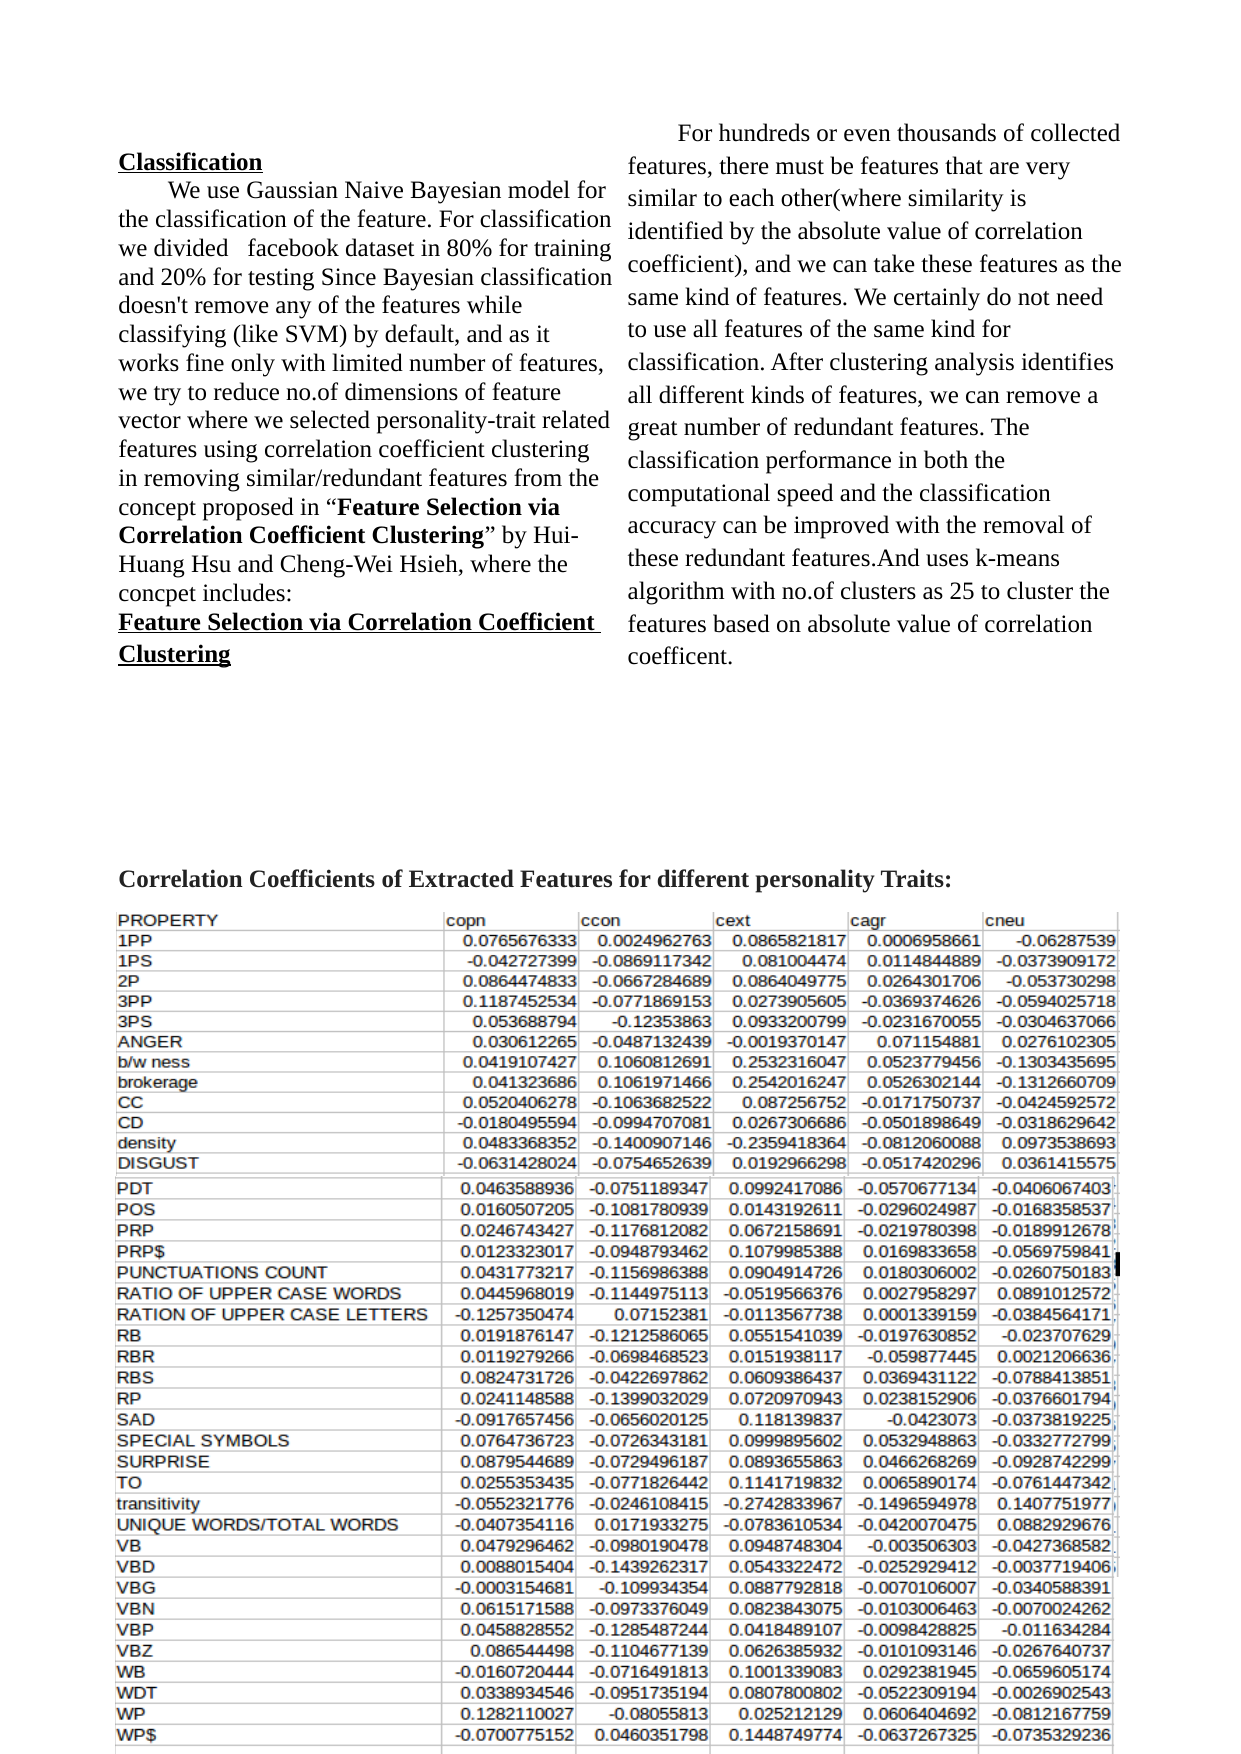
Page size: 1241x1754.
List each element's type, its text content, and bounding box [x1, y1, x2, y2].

picture [115, 912, 1120, 1754]
text Classification [118, 147, 613, 176]
text We use Gaussian Naive Bayesian model for the classification of the feature. For classification we divided facebook dataset in 80% for training and 20% for testing Since Bayesian classification doesn't remove any of the features while classifying (like SVM) by default, and as it works fine only with limited number of features, we try to reduce no.of dimensions of feature vector where we selected personality-trait related features using correlation coefficient clustering in removing similar/redundant features from the concept proposed in “Feature Selection via Correlation Coefficient Clustering” by Hui-Huang Hsu and Cheng-Wei Hsieh, where the concpet includes: [118, 176, 613, 607]
text For hundreds or even thousands of collected features, there must be features that are very similar to each other(where similarity is identified by the absolute value of correlation coefficient), and we can take these features as the same kind of features. We certainly do not need to use all features of the same kind for classification. After clustering analysis identifies all different kinds of features, we can remove a great number of redundant features. The classification performance in both the computational speed and the classification accuracy can be improved with the removal of these redundant features.And uses k-means algorithm with no.of clusters as 25 to cluster the features based on absolute value of correlation coefficent. [627, 118, 1122, 670]
text Feature Selection via Correlation Coefficient Clustering [118, 607, 613, 668]
text Correlation Coefficients of Extracted Features for different personality Traits: [118, 864, 1122, 892]
